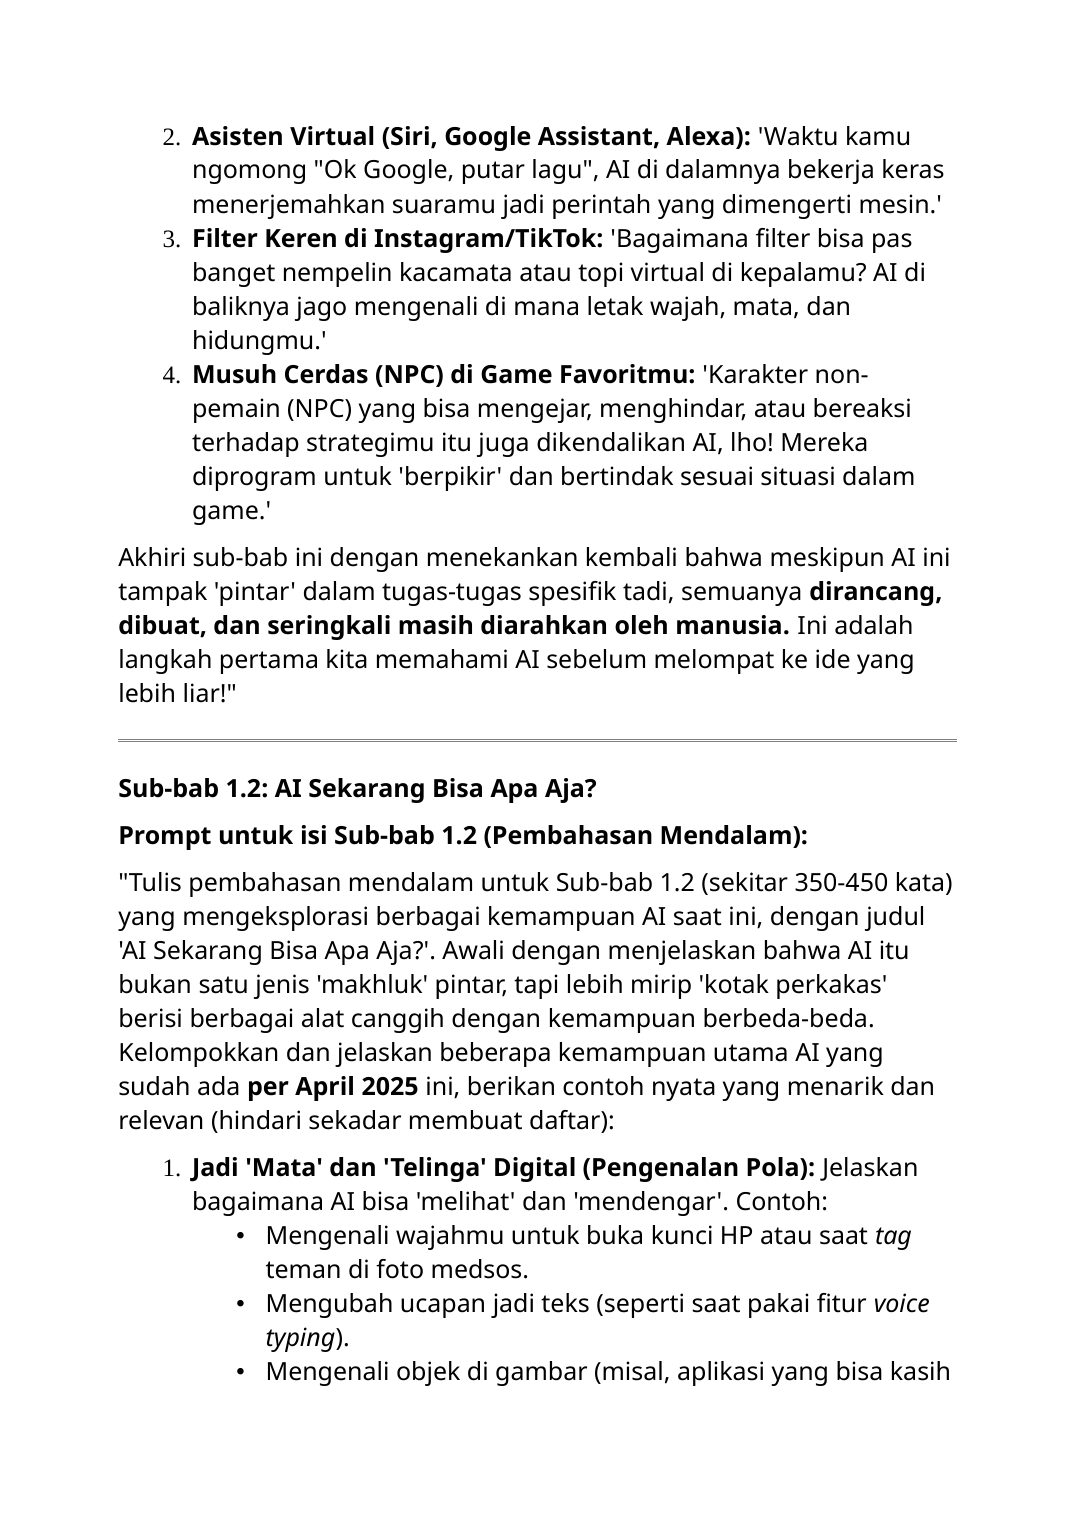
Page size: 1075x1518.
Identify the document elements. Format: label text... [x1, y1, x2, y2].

list Mengenali objek di gambar (misal, aplikasi yang bisa kasih [236, 1353, 957, 1388]
list Musuh Cerdas (NPC) di Game Favoritmu: 'Karakter non-pemain (NPC) yang bisa mengejar, menghindar, atau bereaksi terhadap strategimu itu juga dikendalikan AI, lho! Mereka diprogram untuk 'berpikir' dan bertindak sesuai situasi dalam game.' [162, 357, 957, 527]
list Asisten Virtual (Siri, Google Assistant, Alexa): 'Waktu kamu ngomong "Ok Google, putar lagu", AI di dalamnya bekerja keras menerjemahkan suaramu jadi perintah yang dimengerti mesin.' [162, 118, 957, 220]
text Akhiri sub-bab ini dengan menekankan kembali bahwa meskipun AI ini tampak 'pintar' dalam tugas-tugas spesifik tadi, semuanya dirancang, dibuat, dan seringkali masih diarahkan oleh manusia. Ini adalah langkah pertama kita memahami AI sebelum melompat ke ide yang lebih liar!" [118, 539, 957, 710]
text "Tulis pembahasan mendalam untuk Sub-bab 1.2 (sekitar 350-450 kata) yang mengeksplorasi berbagai kemampuan AI saat ini, dengan judul 'AI Sekarang Bisa Apa Aja?'. Awali dengan menjelaskan bahwa AI itu bukan satu jenis 'makhluk' pintar, tapi lebih mirip 'kotak perkakas' berisi berbagai alat canggih dengan kemampuan berbeda-beda. Kelompokkan dan jelaskan beberapa kemampuan utama AI yang sudah ada per April 2025 ini, berikan contoh nyata yang menarik dan relevan (hindari sekadar membuat daftar): [118, 864, 957, 1137]
list Jadi 'Mata' dan 'Telinga' Digital (Pengenalan Pola): Jelaskan bagaimana AI bisa 'melihat' dan 'mendengar'. Contoh: [162, 1149, 957, 1217]
list Filter Keren di Instagram/TikTok: 'Bagaimana filter bisa pas banget nempelin kacamata atau topi virtual di kepalamu? AI di baliknya jago mengenali di mana letak wajah, mata, dan hidungmu.' [162, 220, 957, 357]
text Sub-bab 1.2: AI Sekarang Bisa Apa Aja? [118, 771, 957, 805]
list Mengenali wajahmu untuk buka kunci HP atau saat tag teman di foto medsos. [236, 1217, 957, 1285]
text Prompt untuk isi Sub-bab 1.2 (Pembahasan Mendalam): [118, 818, 957, 852]
list Mengubah ucapan jadi teks (seperti saat pakai fitur voice typing). [236, 1285, 957, 1353]
